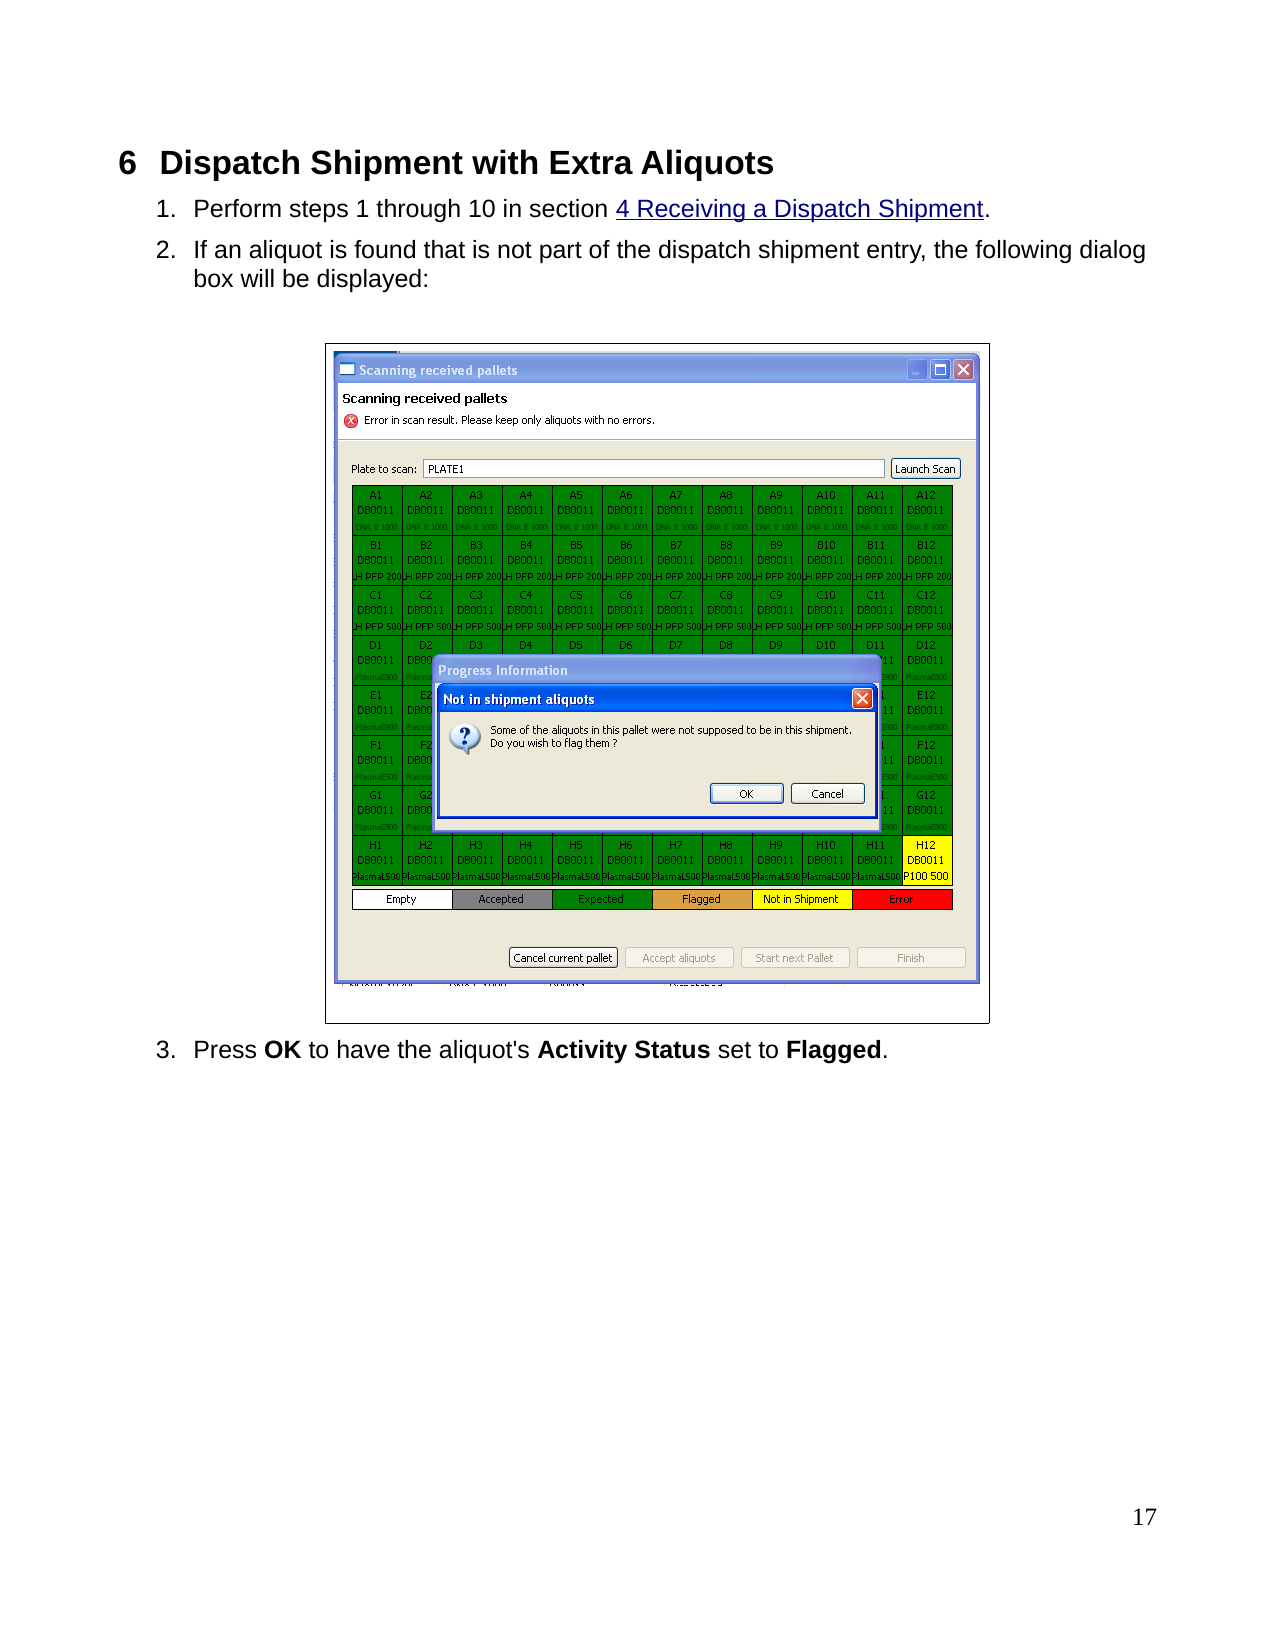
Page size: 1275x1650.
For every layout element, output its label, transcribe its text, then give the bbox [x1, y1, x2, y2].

picture [333, 351, 981, 986]
subtitle Dispatch Shipment with Extra Aliquots [118, 143, 1157, 182]
list Press OK to have the aliquot's Activity Status set to Flagged. [156, 990, 1157, 1063]
list Perform steps 1 through 10 in section 4 Receiving a Dispatch Shipment. [156, 194, 1157, 223]
list [326, 344, 989, 1023]
list If an aliquot is found that is not part of the dispatch shipment entry, the following dialog box will be displayed: [156, 236, 1157, 293]
